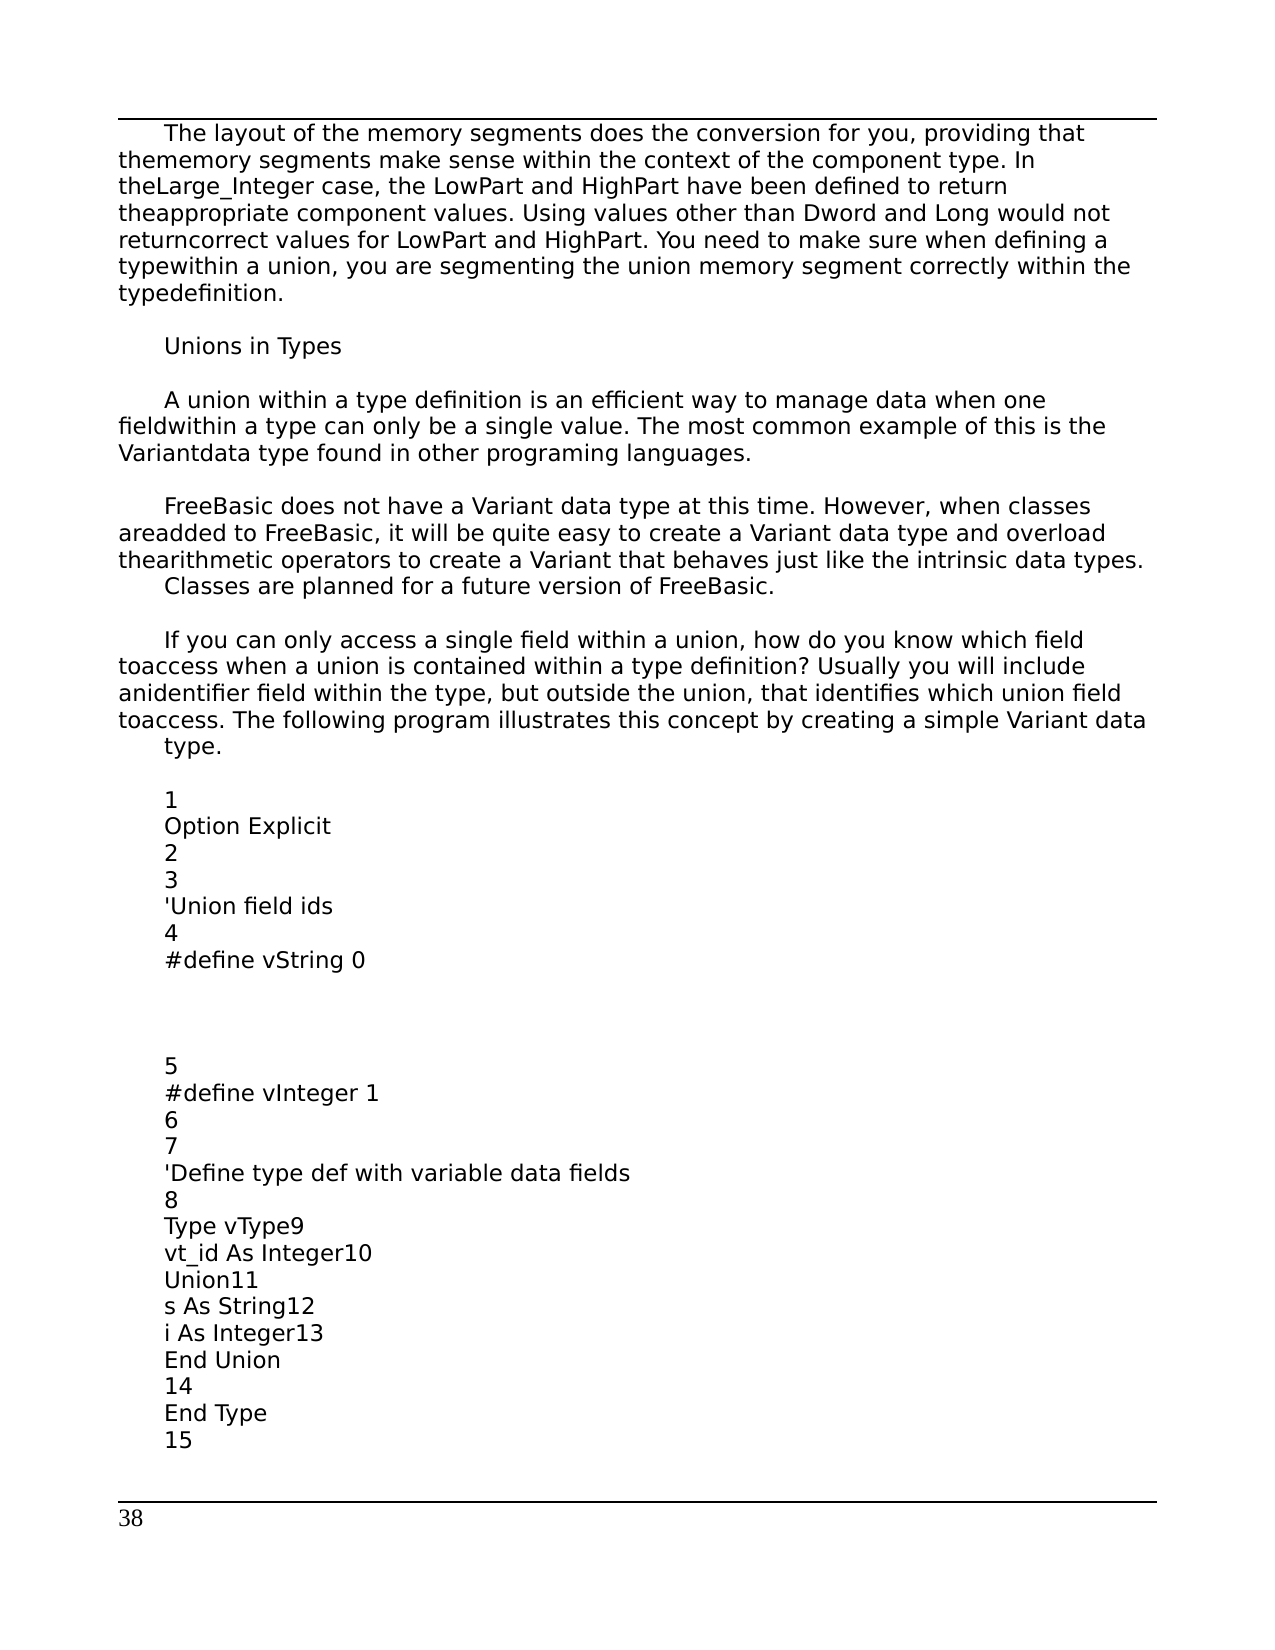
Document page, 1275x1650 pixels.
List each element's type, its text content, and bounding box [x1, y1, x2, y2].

text #define vString 0 [118, 947, 1157, 973]
text 15 [118, 1427, 1157, 1453]
text 1 [118, 787, 1157, 813]
text Option Explicit [118, 813, 1157, 840]
text If you can only access a single field within a union, how do you know which field toaccess when a union is contained within a type definition? Usually you will include anidentifier field within the type, but outside the union, that identifies which union field toaccess. The following program illustrates this concept by creating a simple Variant data [118, 627, 1157, 733]
text 5 [118, 1053, 1157, 1080]
text A union within a type definition is an efficient way to manage data when one fieldwithin a type can only be a single value. The most common example of this is the Variantdata type found in other programing languages. [118, 387, 1157, 467]
text Unions in Types [118, 333, 1157, 360]
text Classes are planned for a future version of FreeBasic. [118, 573, 1157, 600]
text 6 [118, 1107, 1157, 1133]
text Union11 [118, 1267, 1157, 1293]
text 8 [118, 1187, 1157, 1213]
text 'Define type def with variable data fields [118, 1160, 1157, 1187]
text 'Union field ids [118, 893, 1157, 920]
text i As Integer13 [118, 1320, 1157, 1347]
text type. [118, 733, 1157, 760]
text 3 [118, 867, 1157, 893]
text Type vType9 [118, 1213, 1157, 1240]
text 2 [118, 840, 1157, 867]
text The layout of the memory segments does the conversion for you, providing that thememory segments make sense within the context of the component type. In theLarge_Integer case, the LowPart and HighPart have been defined to return theappropriate component values. Using values other than Dword and Long would not returncorrect values for LowPart and HighPart. You need to make sure when defining a typewithin a union, you are segmenting the union memory segment correctly within the typedefinition. [118, 120, 1157, 307]
text vt_id As Integer10 [118, 1240, 1157, 1267]
text #define vInteger 1 [118, 1080, 1157, 1107]
text 7 [118, 1133, 1157, 1160]
text 4 [118, 920, 1157, 947]
text End Union [118, 1347, 1157, 1373]
text 14 [118, 1373, 1157, 1400]
text End Type [118, 1400, 1157, 1427]
text s As String12 [118, 1293, 1157, 1320]
text FreeBasic does not have a Variant data type at this time. However, when classes areadded to FreeBasic, it will be quite easy to create a Variant data type and overload thearithmetic operators to create a Variant that behaves just like the intrinsic data types. [118, 493, 1157, 573]
